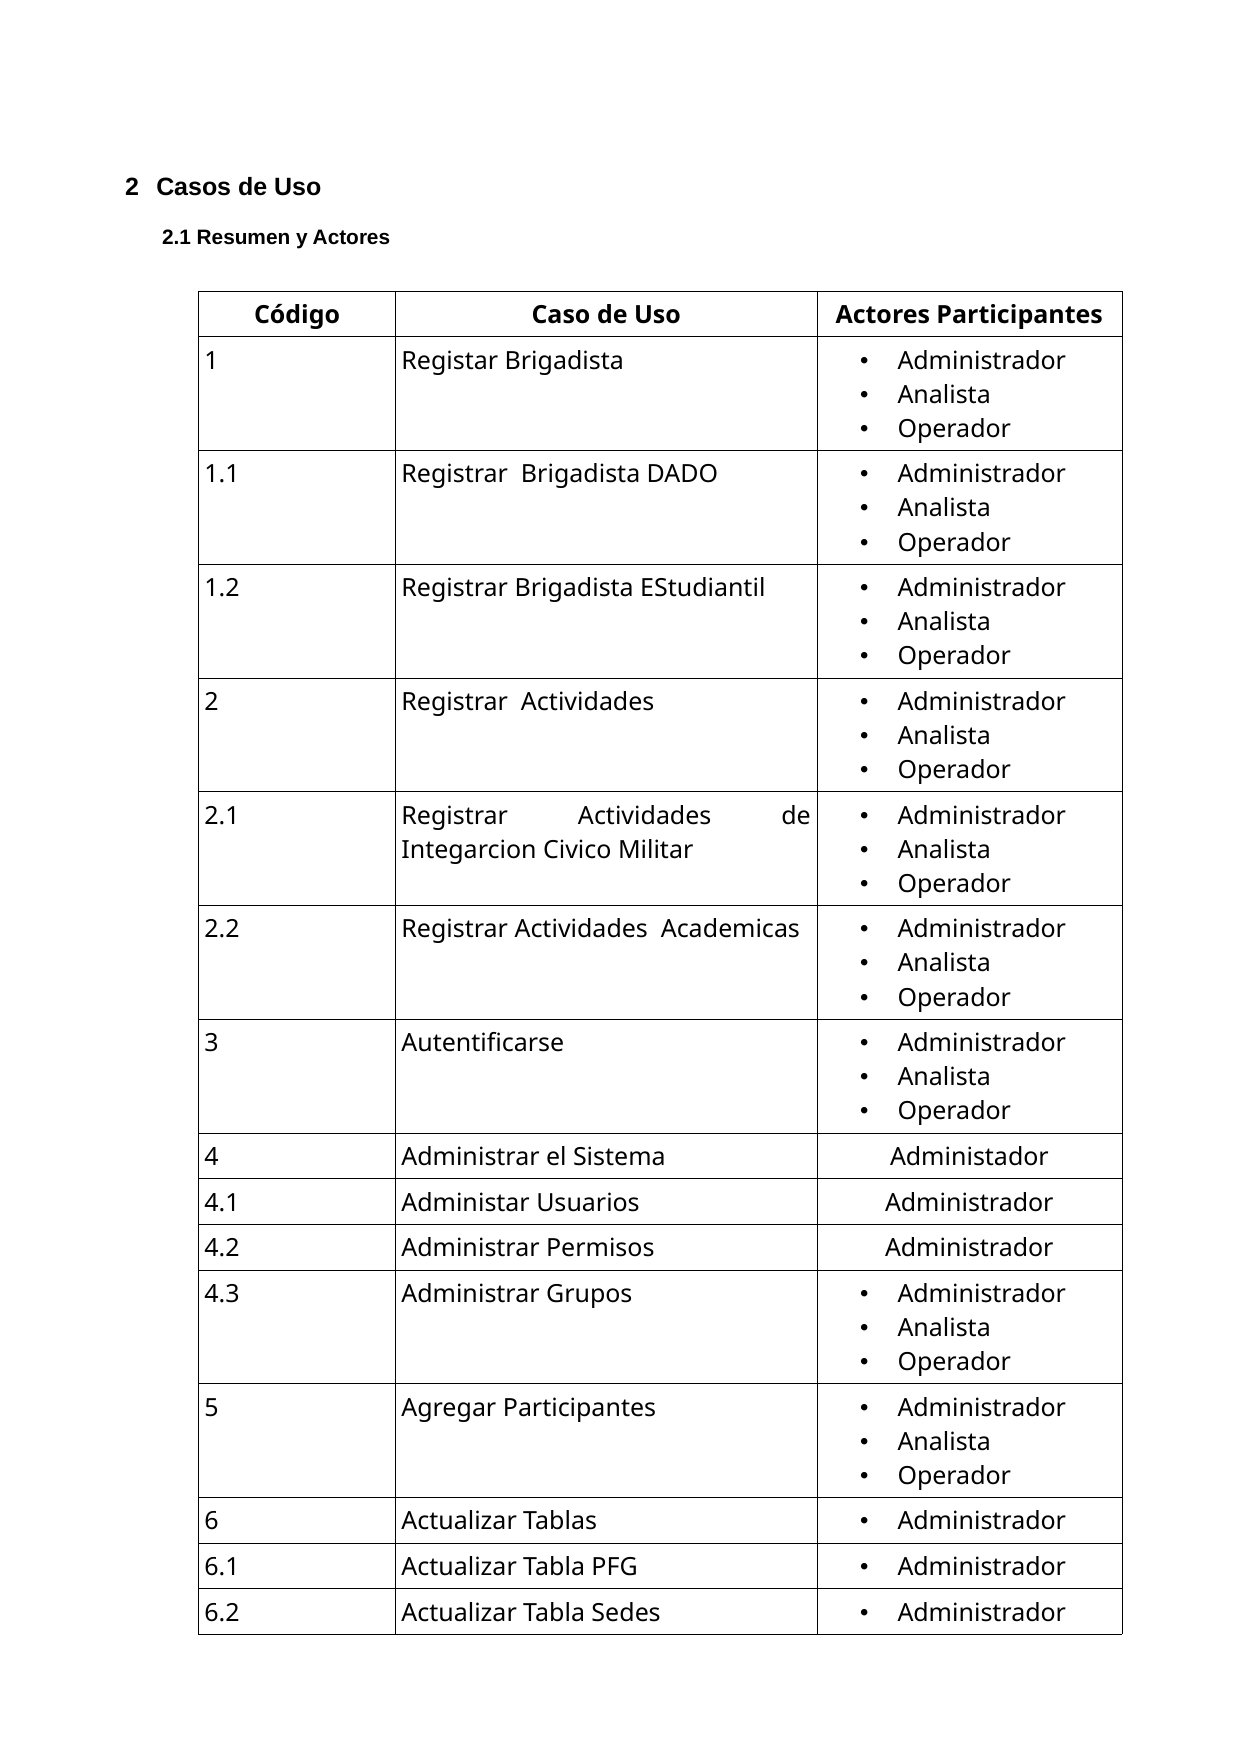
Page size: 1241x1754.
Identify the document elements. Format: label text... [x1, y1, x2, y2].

table_cell Administrador Analista Operador [818, 792, 1122, 905]
subtitle Resumen y Actores [156, 225, 1122, 249]
table_cell 6.1 [199, 1544, 395, 1588]
table_cell 2.2 [199, 906, 395, 1019]
table_cell Administrador Analista Operador [818, 906, 1122, 1019]
table_cell 4 [199, 1134, 395, 1178]
table_cell 2.1 [199, 792, 395, 905]
table_cell 6 [199, 1498, 395, 1543]
table_cell Administrador Analista Operador [818, 565, 1122, 678]
table_cell 3 [199, 1020, 395, 1133]
table_cell Actualizar Tabla Sedes [396, 1589, 817, 1634]
table_cell Administrar el Sistema [396, 1134, 817, 1178]
table_cell Administrador Analista Operador [818, 1020, 1122, 1133]
table_cell 5 [199, 1384, 395, 1497]
table_cell Administar Usuarios [396, 1179, 817, 1224]
table_cell 1 [199, 337, 395, 450]
table_cell Registrar Actividades [396, 679, 817, 791]
table_cell Administrador Analista Operador [818, 451, 1122, 564]
table_cell Registrar Brigadista DADO [396, 451, 817, 564]
table_cell 1.1 [199, 451, 395, 564]
table_cell 2 [199, 679, 395, 791]
table_cell 1.2 [199, 565, 395, 678]
table_cell Administrador Analista Operador [818, 1271, 1122, 1383]
table_cell Registrar Actividades Academicas [396, 906, 817, 1019]
table_header Actores Participantes [818, 292, 1122, 336]
table_cell Registrar Brigadista EStudiantil [396, 565, 817, 678]
table_cell Administrador [818, 1498, 1122, 1543]
table_cell Administrador Analista Operador [818, 1384, 1122, 1497]
table_cell 4.3 [199, 1271, 395, 1383]
table_cell Administrador [818, 1225, 1122, 1269]
table_cell Administrador [818, 1179, 1122, 1224]
table_cell Administrar Permisos [396, 1225, 817, 1269]
table_cell Administrador [818, 1589, 1122, 1634]
table_cell 4.1 [199, 1179, 395, 1224]
table_cell Registrar Actividades de Integarcion Civico Militar [396, 792, 817, 905]
subtitle Casos de Uso [118, 172, 1122, 200]
table_cell Actualizar Tablas [396, 1498, 817, 1543]
table_cell Registar Brigadista [396, 337, 817, 450]
table_cell 4.2 [199, 1225, 395, 1269]
table_cell Agregar Participantes [396, 1384, 817, 1497]
table_cell Actualizar Tabla PFG [396, 1544, 817, 1588]
table_cell Administrador [818, 1544, 1122, 1588]
table_cell Administrador Analista Operador [818, 679, 1122, 791]
table_header Caso de Uso [396, 292, 817, 336]
table_cell Administador [818, 1134, 1122, 1178]
table_cell Administrar Grupos [396, 1271, 817, 1383]
table_cell Administrador Analista Operador [818, 337, 1122, 450]
table_cell 6.2 [199, 1589, 395, 1634]
table_header Código [199, 292, 395, 336]
table_cell Autentificarse [396, 1020, 817, 1133]
